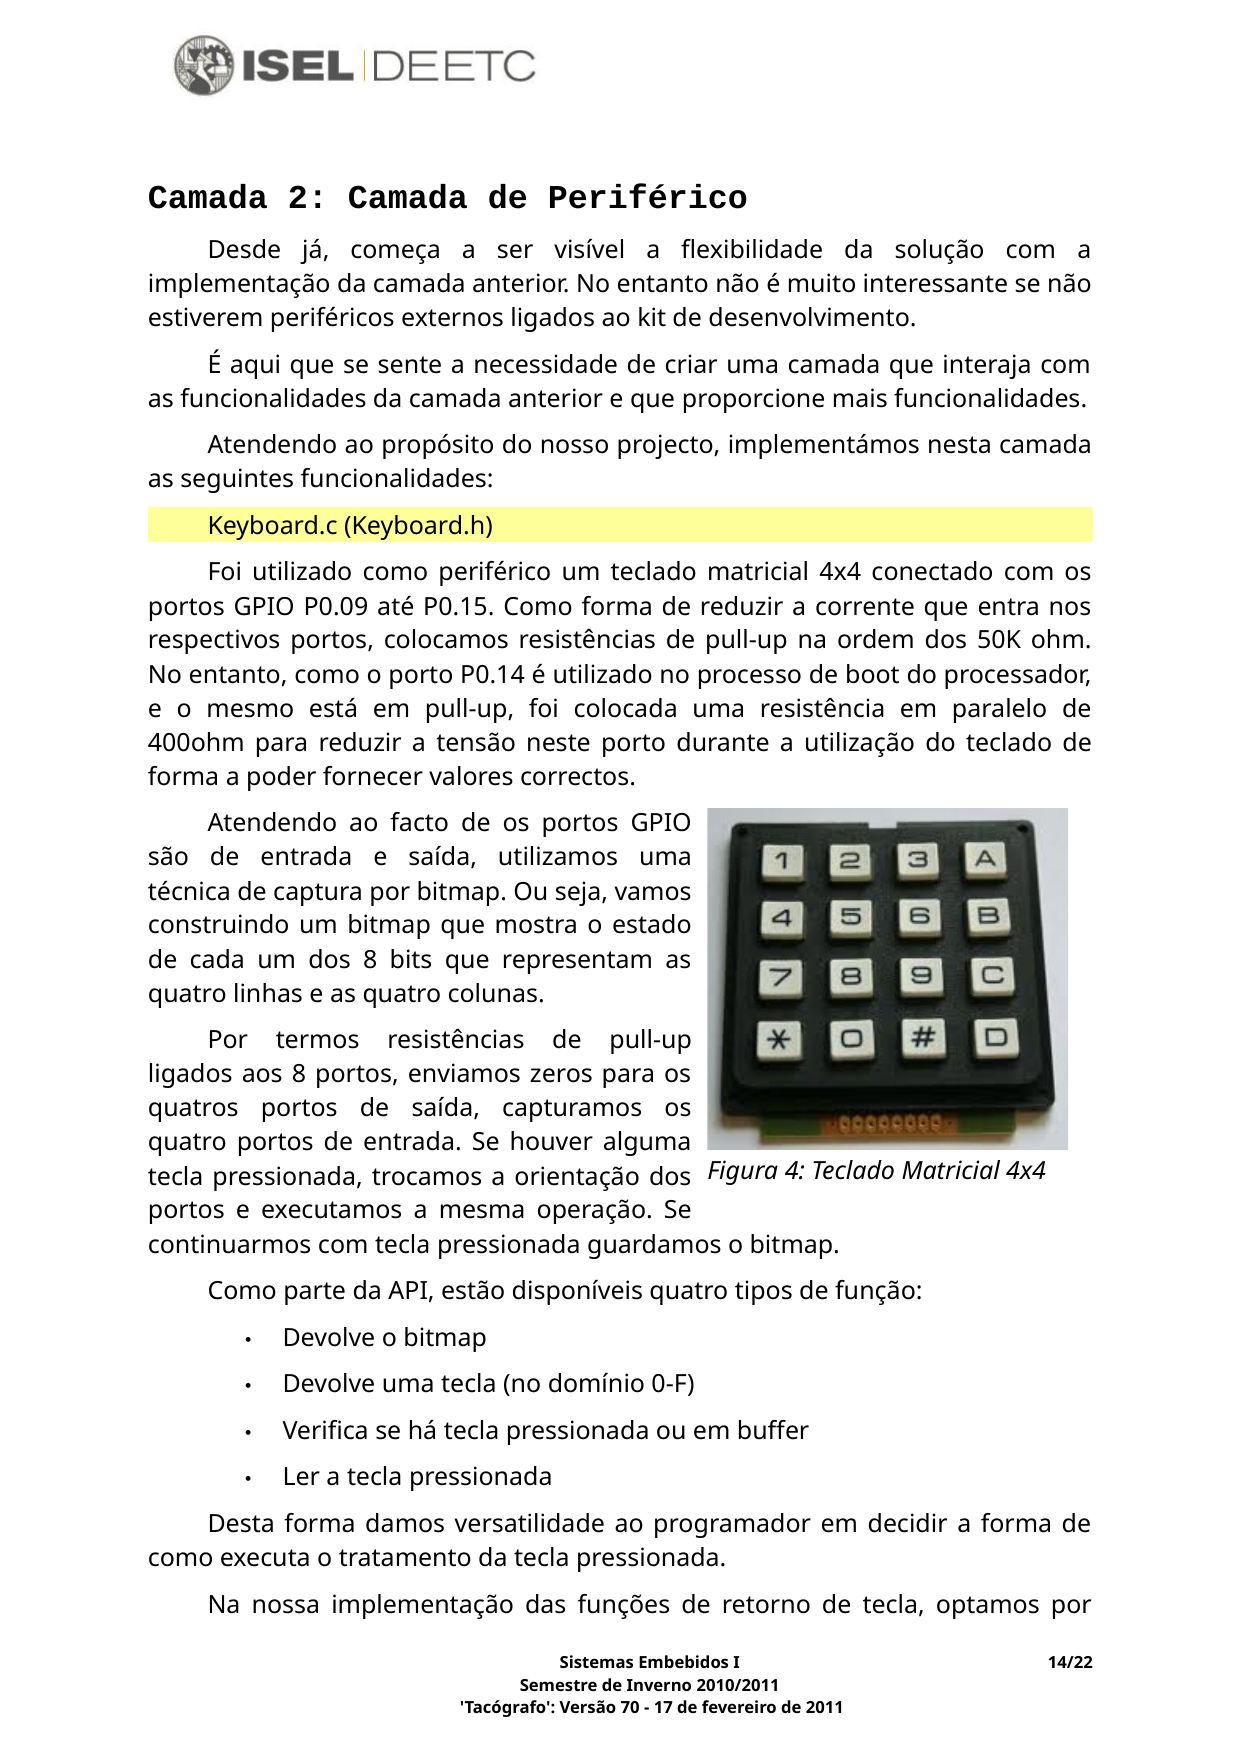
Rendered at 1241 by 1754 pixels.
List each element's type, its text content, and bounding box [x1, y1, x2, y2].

text Como parte da API, estão disponíveis quatro tipos de função: [148, 1273, 1093, 1307]
list Devolve uma tecla (no domínio 0-F) [245, 1366, 1093, 1400]
list Verifica se há tecla pressionada ou em buffer [245, 1412, 1093, 1447]
text Figura 4: Teclado Matricial 4x4 [707, 1150, 1068, 1186]
text Foi utilizado como periférico um teclado matricial 4x4 conectado com os portos GPIO P0.09 até P0.15. Como forma de reduzir a corrente que entra nos respectivos portos, colocamos resistências de pull-up na ordem dos 50K ohm. No entanto, como o porto P0.14 é utilizado no processo de boot do processador, e o mesmo está em pull-up, foi colocada uma resistência em paralelo de 400ohm para reduzir a tensão neste porto durante a utilização do teclado de forma a poder fornecer valores correctos. [148, 554, 1093, 792]
picture [707, 808, 1069, 1150]
text Keyboard.c (Keyboard.h) [148, 507, 1093, 542]
text Atendendo ao propósito do nosso projecto, implementámos nesta camada as seguintes funcionalidades: [148, 427, 1093, 495]
text Por termos resistências de pull-up ligados aos 8 portos, enviamos zeros para os quatros portos de saída, capturamos os quatro portos de entrada. Se houver alguma tecla pressionada, trocamos a orientação dos portos e executamos a mesma operação. Se continuarmos com tecla pressionada guardamos o bitmap. [148, 1022, 1093, 1260]
picture [164, 20, 566, 121]
text Desde já, começa a ser visível a flexibilidade da solução com a implementação da camada anterior. No entanto não é muito interessante se não estiverem periféricos externos ligados ao kit de desenvolvimento. [148, 232, 1093, 334]
subtitle Camada 2: Camada de Periférico [148, 181, 1093, 219]
list Devolve o bitmap [245, 1319, 1093, 1353]
text É aqui que se sente a necessidade de criar uma camada que interaja com as funcionalidades da camada anterior e que proporcione mais funcionalidades. [148, 346, 1093, 414]
text Atendendo ao facto de os portos GPIO são de entrada e saída, utilizamos uma técnica de captura por bitmap. Ou seja, vamos construindo um bitmap que mostra o estado de cada um dos 8 bits que representam as quatro linhas e as quatro colunas. [148, 796, 1093, 1009]
text Desta forma damos versatilidade ao programador em decidir a forma de como executa o tratamento da tecla pressionada. [148, 1506, 1093, 1574]
list Ler a tecla pressionada [245, 1459, 1093, 1493]
text Na nossa implementação das funções de retorno de tecla, optamos por [148, 1586, 1093, 1620]
